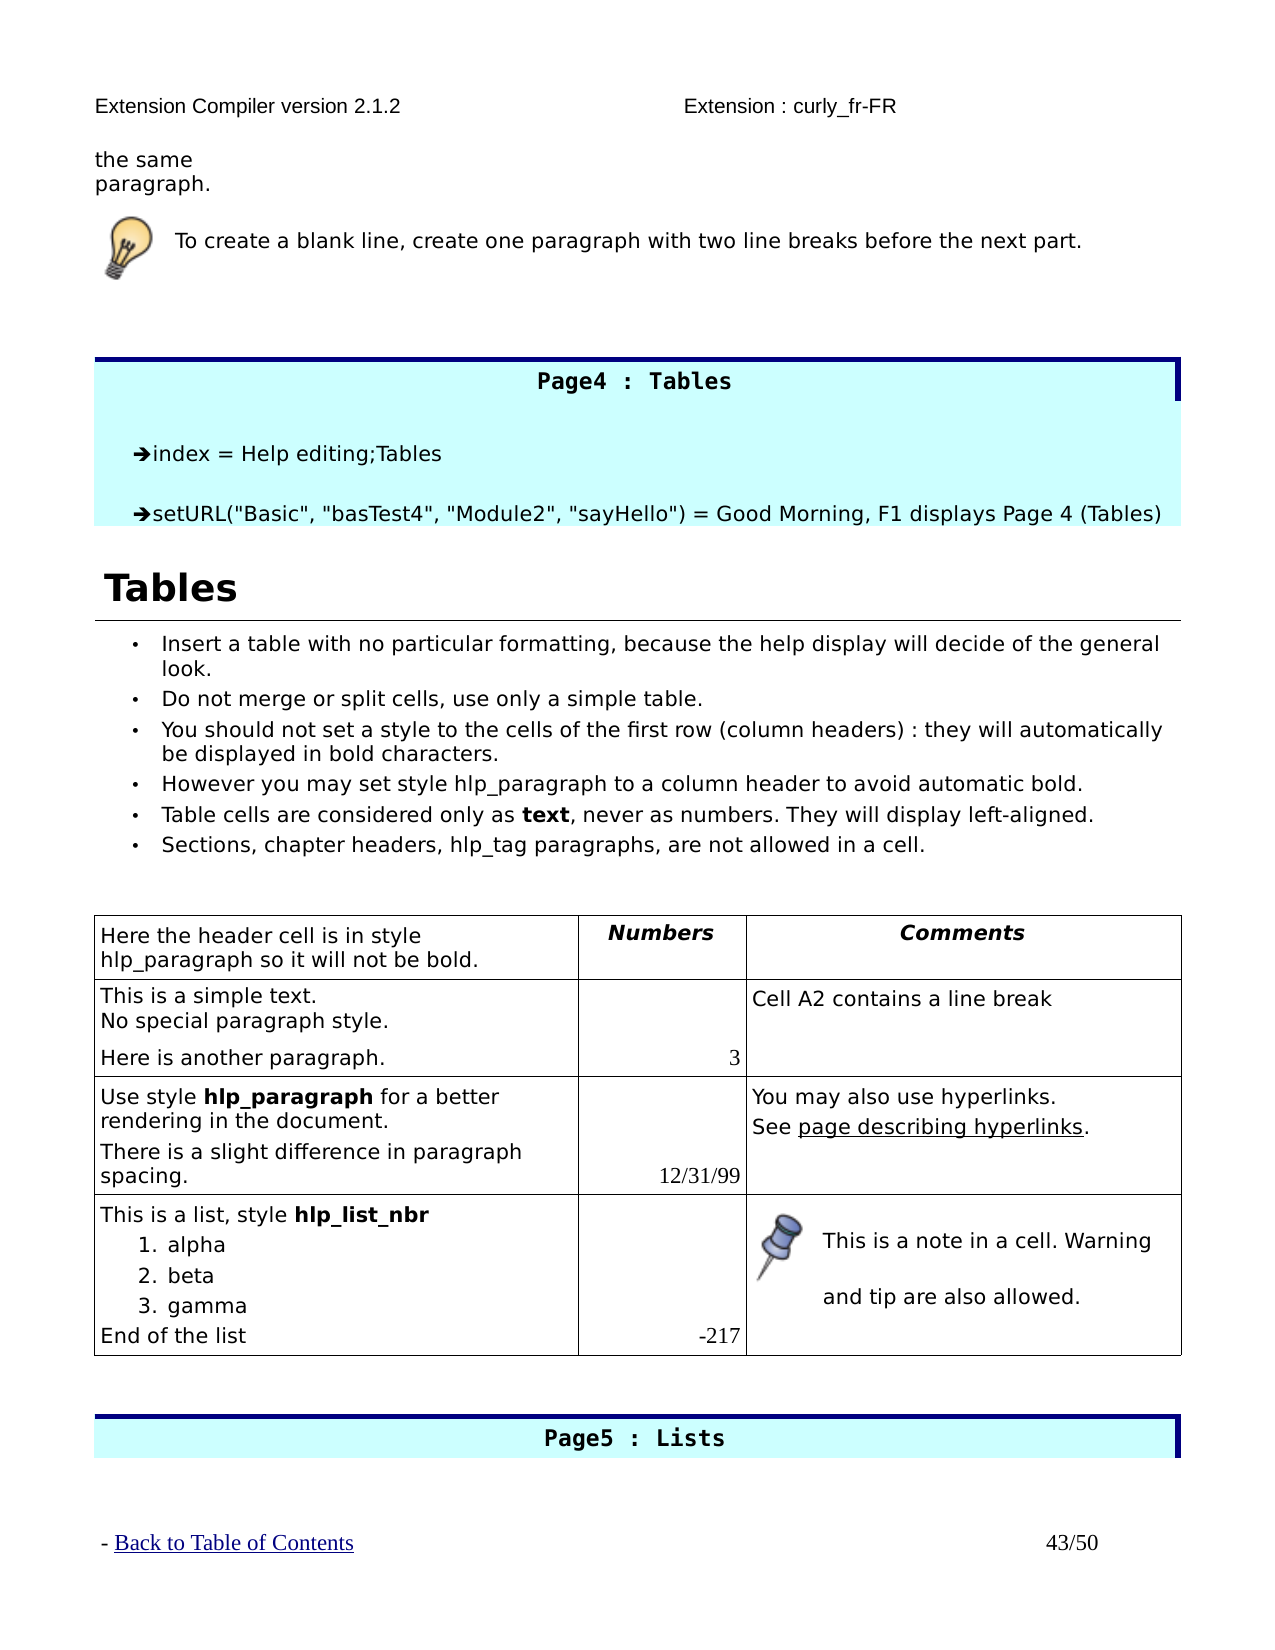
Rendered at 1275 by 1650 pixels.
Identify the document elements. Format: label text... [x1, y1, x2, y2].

table_cell This is a list, style hlp_list_nbr alpha beta gamma End of the list [95, 1195, 578, 1354]
table_cell This is a note in a cell. Warning and tip are also allowed. [747, 1195, 1181, 1354]
text Page5 : Lists [94, 1415, 1175, 1458]
table_cell This is a simple text. No special paragraph style. Here is another paragraph. [95, 980, 578, 1076]
list Table cells are considered only as text, never as numbers. They will display left-aligned. [132, 803, 1181, 827]
picture [752, 1212, 808, 1284]
table_cell 31.12.99 [579, 1077, 746, 1194]
list However you may set style hlp_paragraph to a column header to avoid automatic bold. [132, 772, 1181, 797]
list Insert a table with no particular formatting, because the help display will decide of the general look. [132, 632, 1181, 681]
list You should not set a style to the cells of the first row (column headers) : they will automatically be displayed in bold characters. [132, 717, 1181, 766]
table_cell Use style hlp_paragraph for a better rendering in the document. There is a slight difference in paragraph spacing. [95, 1077, 578, 1194]
table_header Numbers [579, 916, 746, 978]
table_header Here the header cell is in style hlp_paragraph so it will not be bold. [95, 916, 578, 978]
table_cell You may also use hyperlinks. See page describing hyperlinks. [747, 1077, 1181, 1194]
text Tables [94, 557, 1181, 620]
list Sections, chapter headers, hlp_tag paragraphs, are not allowed in a cell. [132, 833, 1181, 857]
table_header Comments [747, 916, 1181, 978]
list setURL("Basic", "basTest4", "Module2", "sayHello") = Good Morning, F1 displays Page 4 (Tables) [94, 502, 1181, 526]
table_cell -217 [579, 1195, 746, 1354]
table_cell Cell A2 contains a line break [747, 980, 1181, 1076]
list index = Help editing;Tables [94, 442, 1181, 466]
table_cell 3 [579, 980, 746, 1076]
list To create a blank line, create one paragraph with two line breaks before the next part. [94, 211, 1181, 286]
text the same paragraph. [94, 147, 1181, 196]
text Page4 : Tables [94, 358, 1175, 401]
list Do not merge or split cells, use only a simple table. [132, 687, 1181, 712]
picture [95, 212, 163, 285]
